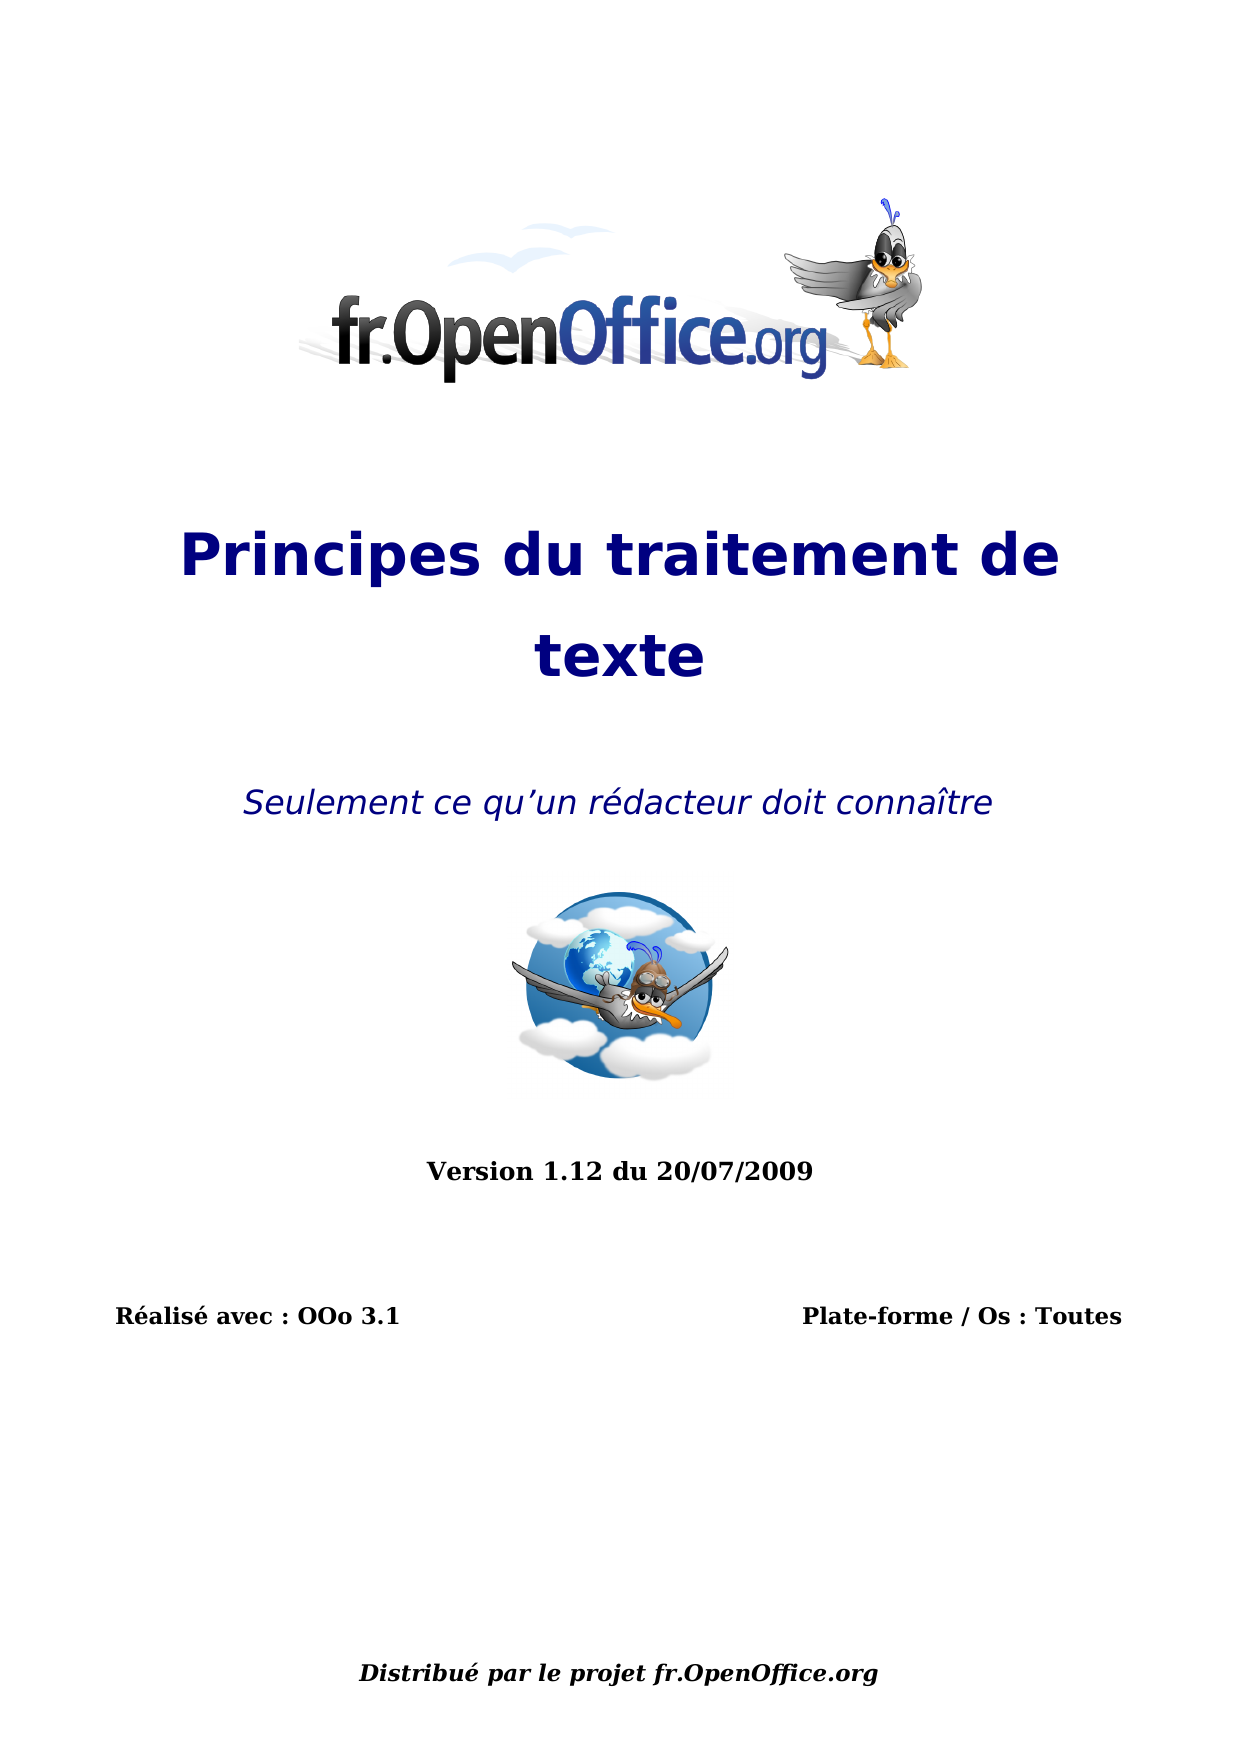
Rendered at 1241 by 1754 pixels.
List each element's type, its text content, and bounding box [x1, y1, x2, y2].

text Version 1.12 du 20/07/2009 [118, 871, 1122, 1273]
title Principes du traitement de texte [118, 521, 1122, 691]
subtitle Seulement ce qu’un rédacteur doit connaître [118, 784, 1122, 822]
text Réalisé avec : OOo 3.1 Plate-forme / Os : Toutes [115, 1303, 1122, 1330]
picture [506, 871, 734, 1099]
picture [298, 188, 942, 403]
